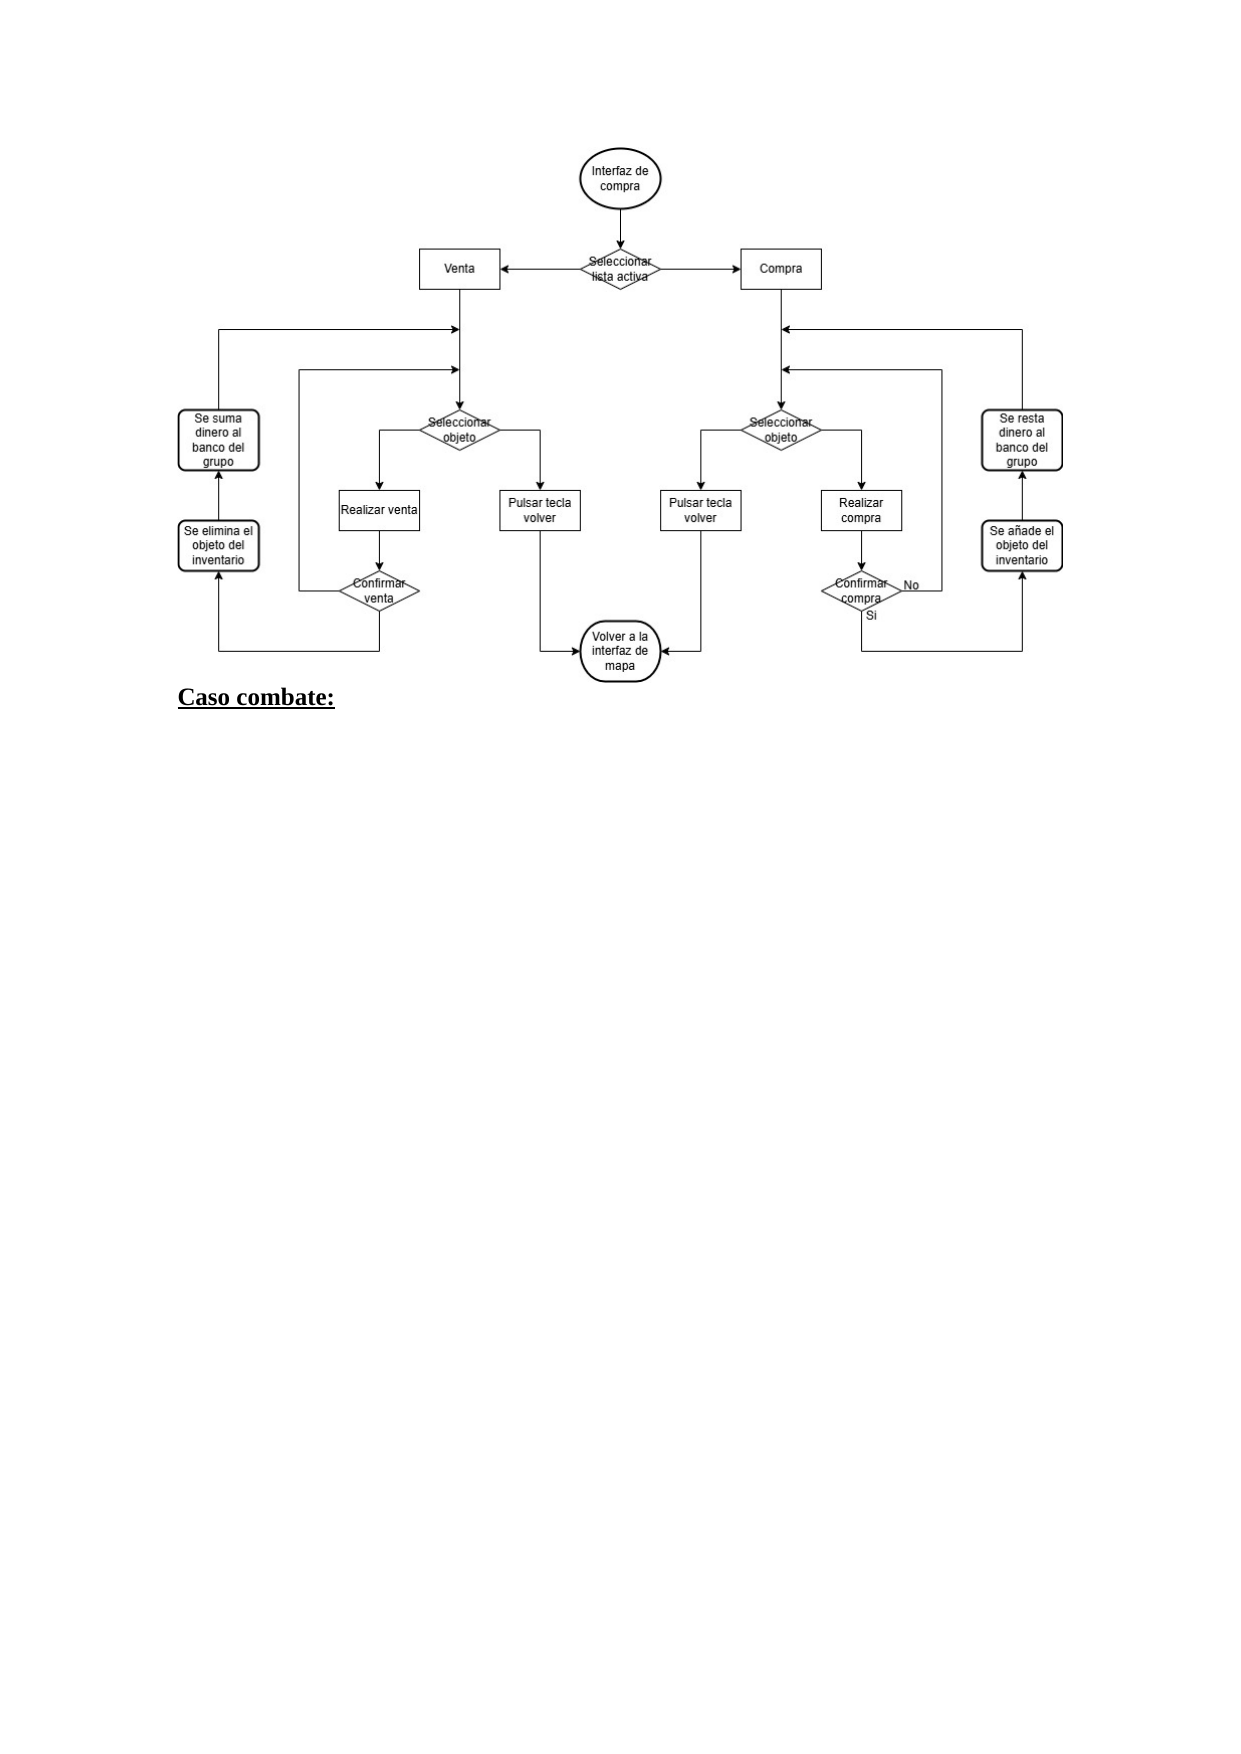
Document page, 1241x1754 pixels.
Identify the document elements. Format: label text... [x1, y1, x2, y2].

text Caso combate: [177, 683, 1063, 711]
